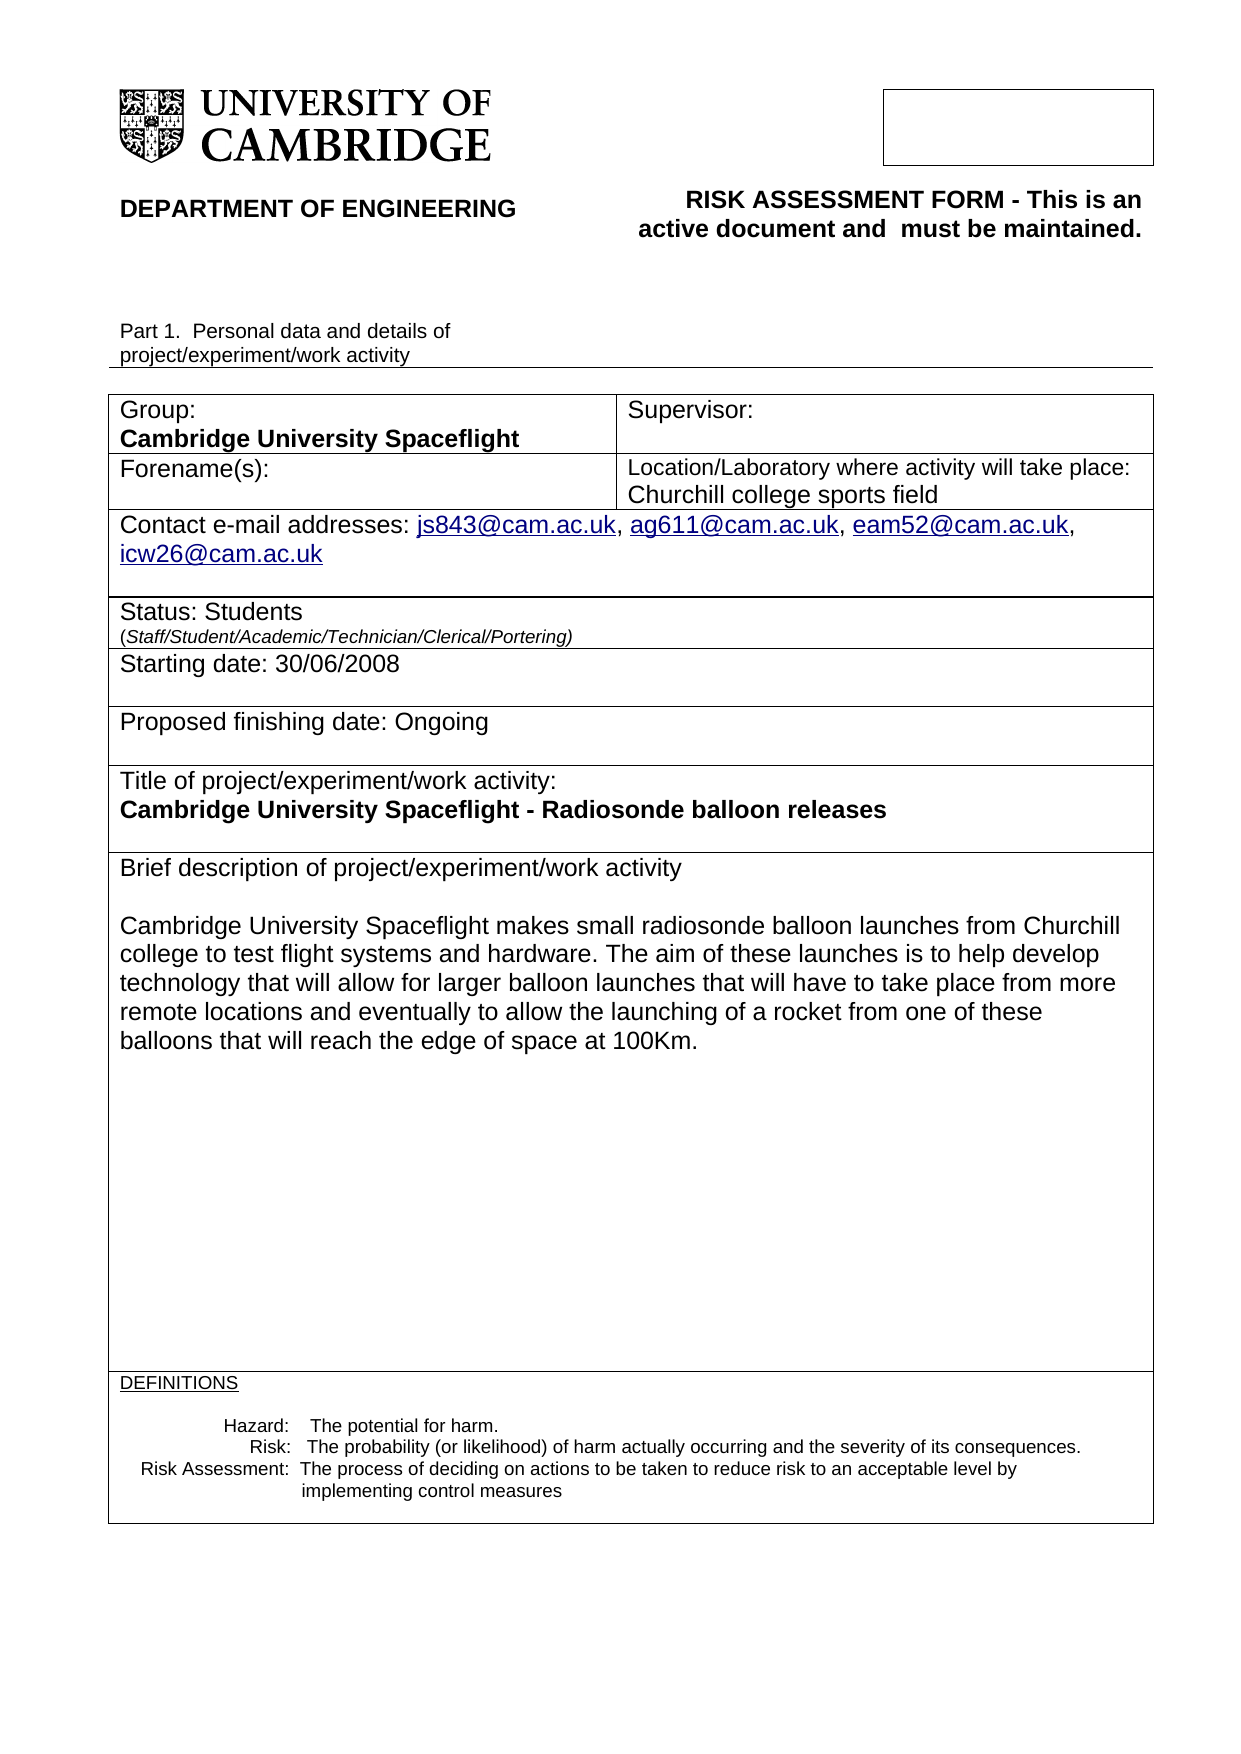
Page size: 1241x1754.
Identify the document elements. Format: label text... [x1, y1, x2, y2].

table_cell Status: Students (Staff/Student/Academic/Technician/Clerical/Portering) [109, 598, 1153, 648]
table_header [108, 89, 616, 165]
table_cell Group: Cambridge University Spaceflight [109, 395, 616, 453]
table_cell Forename(s): [109, 454, 616, 509]
table_cell Proposed finishing date: Ongoing [109, 707, 1153, 765]
table_header [616, 89, 883, 165]
table_cell RISK ASSESSMENT FORM - This is an active document and must be maintained. [616, 165, 1153, 367]
table_cell [616, 368, 1153, 394]
table_cell [108, 367, 616, 394]
table_cell DEPARTMENT OF ENGINEERING Part 1. Personal data and details of project/experiment/work activity [108, 165, 616, 367]
table_cell Contact e-mail addresses: js843@cam.ac.uk, ag611@cam.ac.uk, eam52@cam.ac.uk, icw26@cam.ac.uk [109, 510, 1153, 596]
table_cell Title of project/experiment/work activity: Cambridge University Spaceflight - Radiosonde balloon releases [109, 766, 1153, 852]
table_cell Brief description of project/experiment/work activity Cambridge University Spaceflight makes small radiosonde balloon launches from Churchill college to test flight systems and hardware. The aim of these launches is to help develop technology that will allow for larger balloon launches that will have to take place from more remote locations and eventually to allow the launching of a rocket from one of these balloons that will reach the edge of space at 100Km. [109, 853, 1153, 1371]
table_cell Starting date: 30/06/2008 [109, 649, 1153, 706]
table_cell Location/Laboratory where activity will take place: Churchill college sports field [617, 454, 1153, 509]
table_cell DEFINITIONS Hazard: The potential for harm. Risk: The probability (or likelihood) of harm actually occurring and the severity of its consequences. Risk Assessment: The process of deciding on actions to be taken to reduce risk to an acceptable level by implementing control measures [109, 1372, 1153, 1523]
table_cell Supervisor: [617, 395, 1153, 453]
table_header [884, 90, 1153, 165]
